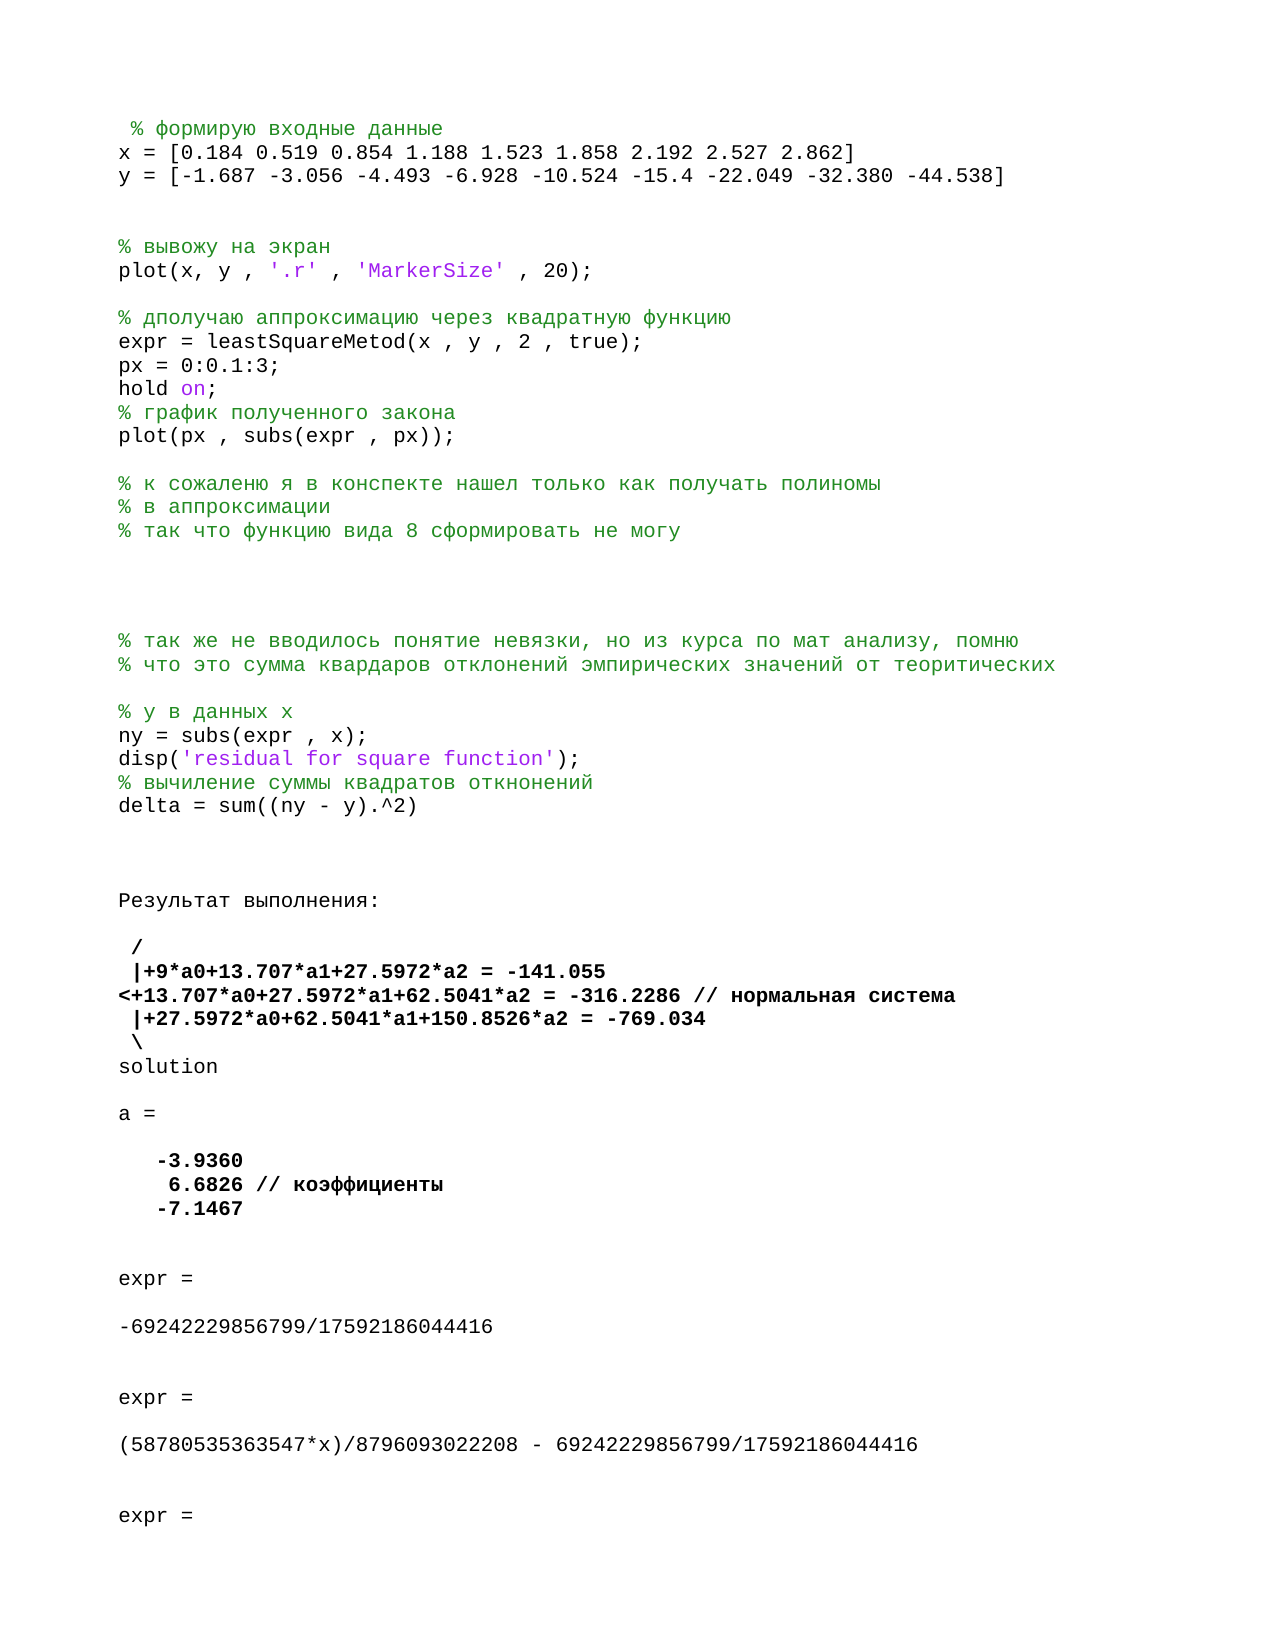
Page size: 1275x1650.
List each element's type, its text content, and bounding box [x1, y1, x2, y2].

text 6.6826 // коэффициенты [118, 1174, 1157, 1197]
text % что это сумма квардаров отклонений эмпирических значений от теоритических [118, 654, 1157, 677]
text % у в данных х [118, 701, 1157, 724]
text % вычиление суммы квадратов откнонений [118, 772, 1157, 796]
text % так что функцию вида 8 сформировать не могу [118, 520, 1157, 544]
text % дполучаю аппроксимацию через квадратную функцию [118, 307, 1157, 331]
text (58780535363547*x)/8796093022208 - 69242229856799/17592186044416 [118, 1434, 1157, 1458]
text x = [0.184 0.519 0.854 1.188 1.523 1.858 2.192 2.527 2.862] [118, 142, 1157, 165]
text |+9*a0+13.707*a1+27.5972*a2 = -141.055 [118, 961, 1157, 985]
text % к сожаленю я в конспекте нашел только как получать полиномы [118, 473, 1157, 496]
text -69242229856799/17592186044416 [118, 1316, 1157, 1339]
text % в аппроксимации [118, 496, 1157, 520]
text -3.9360 [118, 1150, 1157, 1174]
text delta = sum((ny - y).^2) [118, 796, 1157, 819]
text a = [118, 1103, 1157, 1127]
text expr = [118, 1387, 1157, 1410]
text expr = [118, 1268, 1157, 1292]
text solution [118, 1056, 1157, 1079]
text % вывожу на экран [118, 236, 1157, 260]
text / [118, 937, 1157, 961]
text Результат выполнения: [118, 890, 1157, 914]
text % формирую входные данные [118, 118, 1157, 142]
text -7.1467 [118, 1197, 1157, 1221]
text expr = leastSquareMetod(x , y , 2 , true); [118, 331, 1157, 354]
text |+27.5972*a0+62.5041*a1+150.8526*a2 = -769.034 [118, 1008, 1157, 1032]
text <+13.707*a0+27.5972*a1+62.5041*a2 = -316.2286 // нормальная система [118, 985, 1157, 1008]
text \ [118, 1032, 1157, 1056]
text plot(px , subs(expr , px)); [118, 426, 1157, 449]
text expr = [118, 1505, 1157, 1528]
text ny = subs(expr , x); [118, 724, 1157, 748]
text px = 0:0.1:3; [118, 354, 1157, 378]
text plot(x, y , '.r' , 'MarkerSize' , 20); [118, 260, 1157, 284]
text disp('residual for square function'); [118, 748, 1157, 772]
text % так же не вводилось понятие невязки, но из курса по мат анализу, помню [118, 630, 1157, 654]
text % график полученного закона [118, 402, 1157, 426]
text hold on; [118, 378, 1157, 402]
text y = [-1.687 -3.056 -4.493 -6.928 -10.524 -15.4 -22.049 -32.380 -44.538] [118, 165, 1157, 189]
